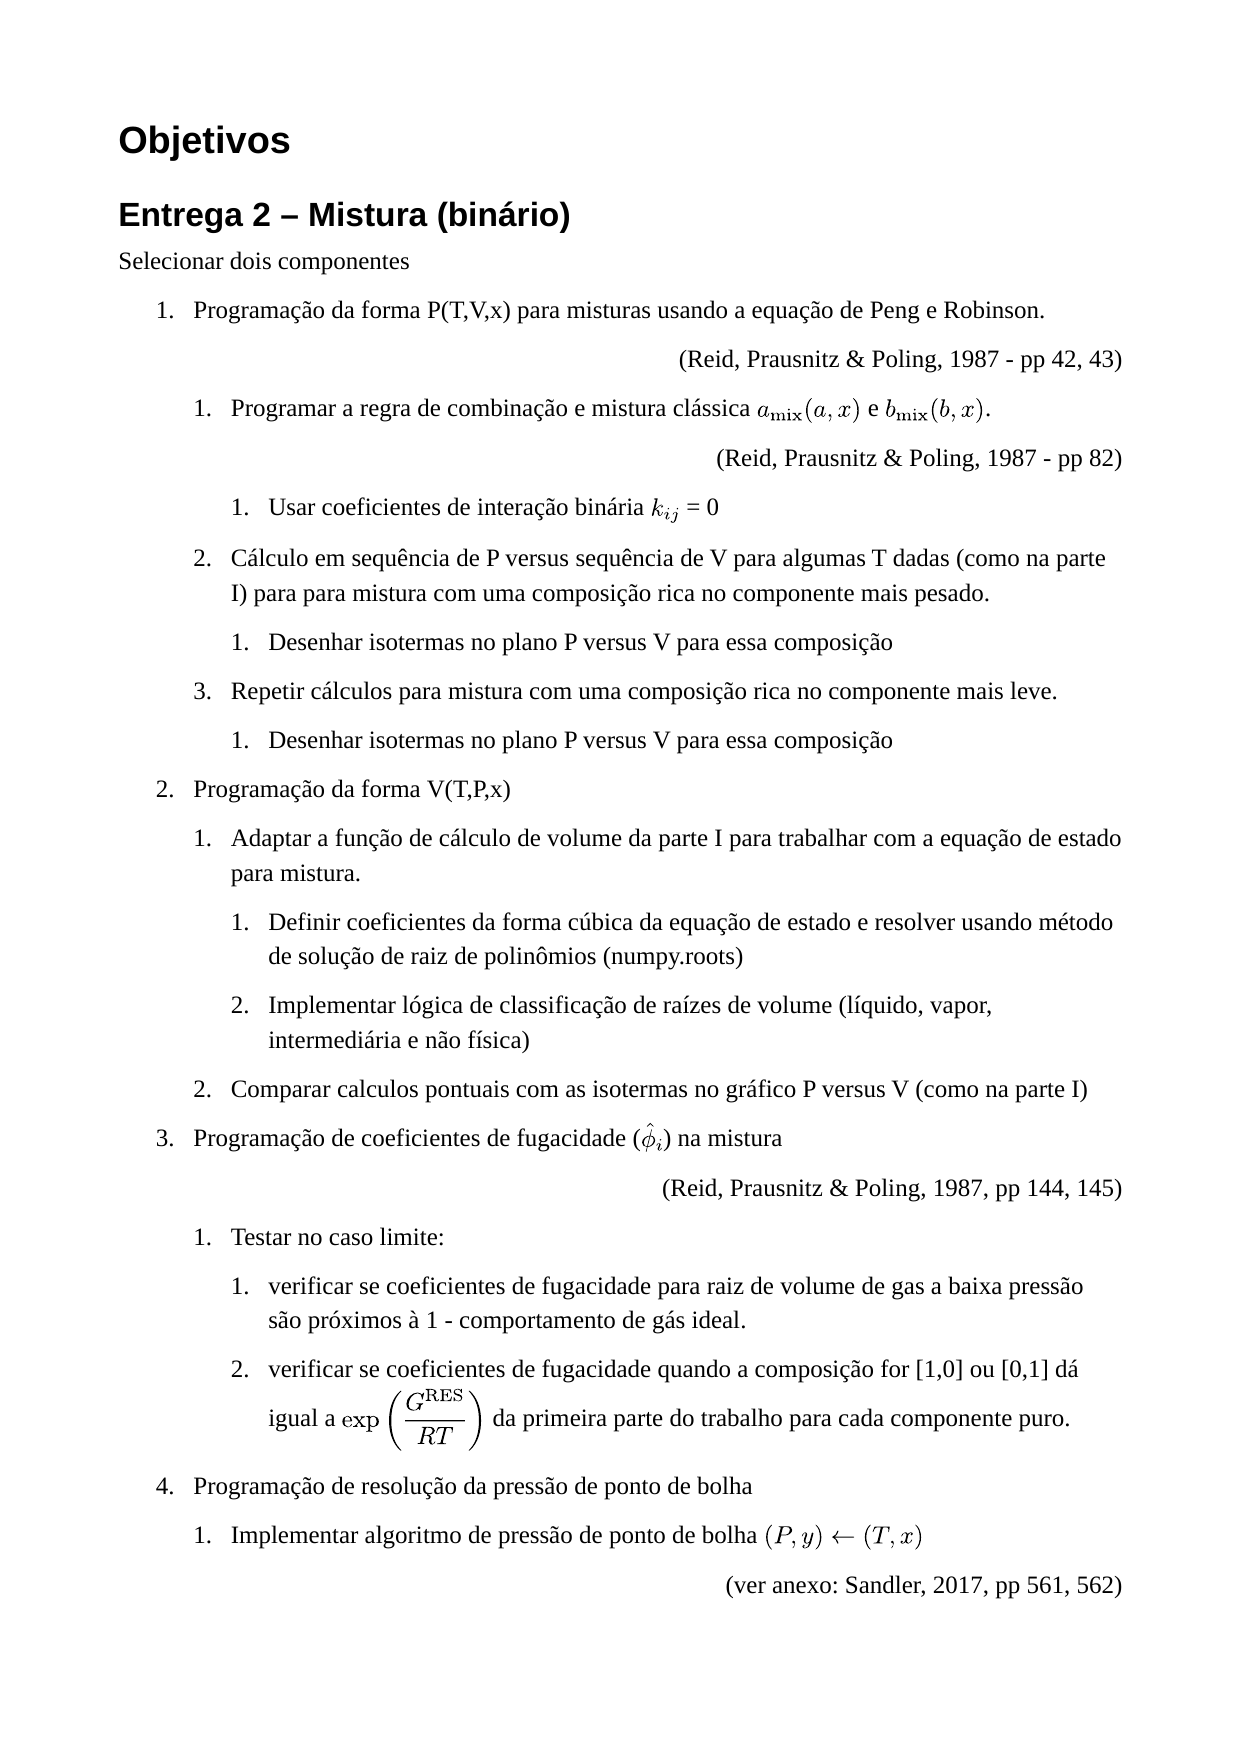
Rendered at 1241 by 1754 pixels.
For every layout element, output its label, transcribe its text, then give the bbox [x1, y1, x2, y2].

list Definir coeficientes da forma cúbica da equação de estado e resolver usando método de solução de raiz de polinômios (numpy.roots) [231, 907, 1122, 970]
list Comparar calculos pontuais com as isotermas no gráfico P versus V (como na parte I) [193, 1074, 1122, 1102]
subtitle Objetivos [118, 118, 1122, 162]
list Implementar algoritmo de pressão de ponto de bolha [193, 1520, 1122, 1550]
list Repetir cálculos para mistura com uma composição rica no componente mais leve. [193, 676, 1122, 705]
list Usar coeficientes de interação binária = 0 [231, 492, 1122, 523]
list Adaptar a função de cálculo de volume da parte I para trabalhar com a equação de estado para mistura. [193, 823, 1122, 886]
list verificar se coeficientes de fugacidade para raiz de volume de gas a baixa pressão são próximos à 1 - comportamento de gás ideal. [231, 1271, 1122, 1334]
list Programação de resolução da pressão de ponto de bolha [156, 1471, 1122, 1500]
list ) na mistura [663, 1123, 1122, 1152]
list Desenhar isotermas no plano P versus V para essa composição [231, 725, 1122, 754]
list Programação da forma P(T,V,x) para misturas usando a equação de Peng e Robinson. [156, 295, 1122, 324]
text Selecionar dois componentes [118, 246, 1122, 275]
list Implementar lógica de classificação de raízes de volume (líquido, vapor, intermediária e não física) [231, 990, 1122, 1053]
list (Reid, Prausnitz & Poling, 1987 - pp 42, 43) [156, 344, 1122, 373]
list verificar se coeficientes de fugacidade quando a composição for [1,0] ou [0,1] dá igual a da primeira parte do trabalho para cada componente puro. [231, 1354, 1122, 1451]
list Programação de coeficientes de fugacidade ( [156, 1123, 640, 1152]
list (Reid, Prausnitz & Poling, 1987 - pp 82) [193, 443, 1122, 472]
list (Reid, Prausnitz & Poling, 1987, pp 144, 145) [156, 1173, 1122, 1201]
list Desenhar isotermas no plano P versus V para essa composição [231, 627, 1122, 656]
subtitle Entrega 2 – Mistura (binário) [118, 195, 1122, 234]
list Programar a regra de combinação e mistura clássica e . [193, 393, 1122, 423]
list Programação da forma V(T,P,x) [156, 774, 1122, 803]
list Cálculo em sequência de P versus sequência de V para algumas T dadas (como na parte I) para para mistura com uma composição rica no componente mais pesado. [193, 543, 1122, 607]
list Testar no caso limite: [193, 1222, 1122, 1250]
list (ver anexo: Sandler, 2017, pp 561, 562) [193, 1570, 1122, 1599]
